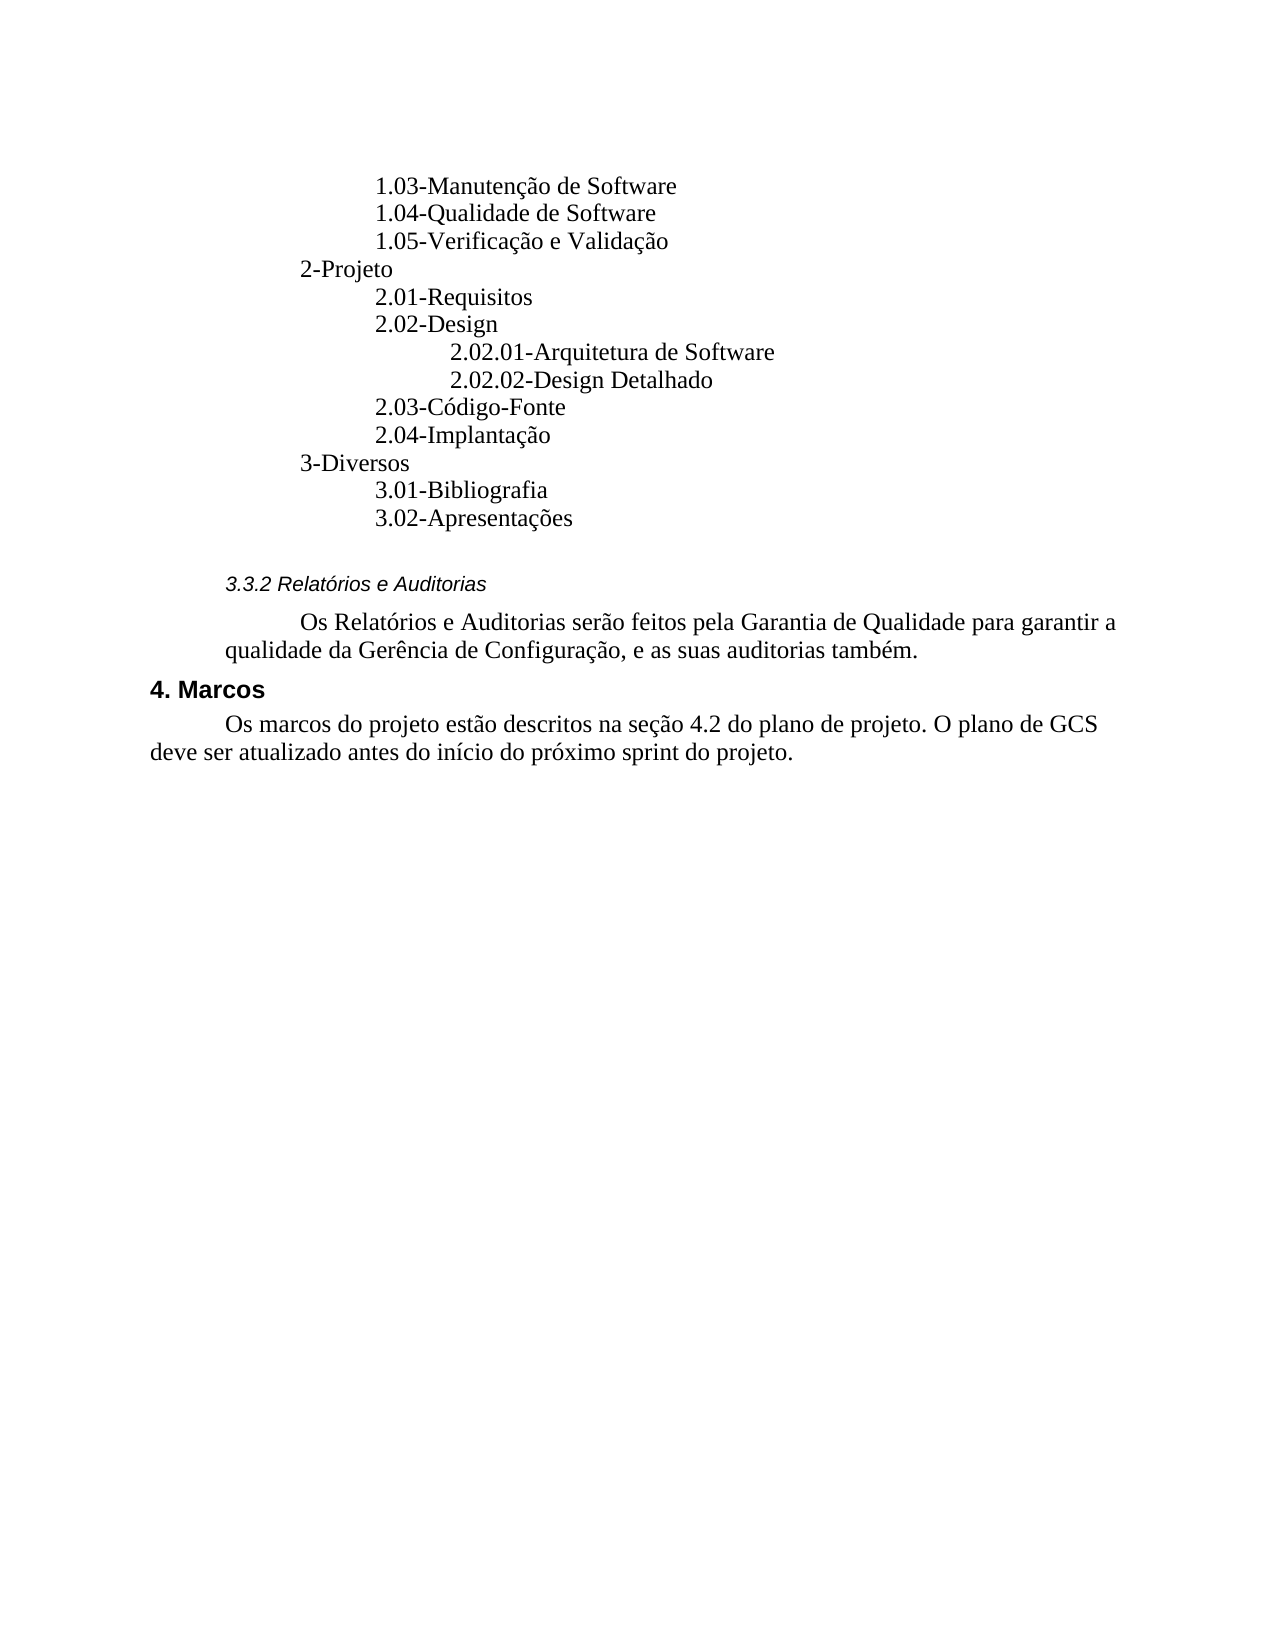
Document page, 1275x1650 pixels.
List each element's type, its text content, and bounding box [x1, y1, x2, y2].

text 2.03-Código-Fonte [225, 393, 1125, 421]
text 3.02-Apresentações [225, 504, 1125, 532]
subtitle Os Relatórios e Auditorias serão feitos pela Garantia de Qualidade para garantir a qualidade da Gerência de Configuração, e as suas auditorias também. [225, 608, 1125, 663]
text 2.04-Implantação [225, 421, 1125, 449]
text 2-Projeto [225, 255, 1125, 283]
text 2.02.01-Arquitetura de Software [225, 338, 1125, 366]
text 1.05-Verificação e Validação [225, 227, 1125, 255]
text 1.04-Qualidade de Software [225, 199, 1125, 227]
subtitle 3.3.2 Relatórios e Auditorias [225, 572, 1125, 596]
text 3-Diversos [225, 449, 1125, 477]
text Os marcos do projeto estão descritos na seção 4.2 do plano de projeto. O plano de GCS deve ser atualizado antes do início do próximo sprint do projeto. [150, 710, 1125, 766]
text 1.03-Manutenção de Software [225, 172, 1125, 199]
text 2.01-Requisitos [225, 283, 1125, 310]
text 3.01-Bibliografia [225, 477, 1125, 504]
text 2.02-Design [225, 310, 1125, 338]
subtitle 4. Marcos [150, 676, 1125, 704]
text 2.02.02-Design Detalhado [225, 366, 1125, 393]
